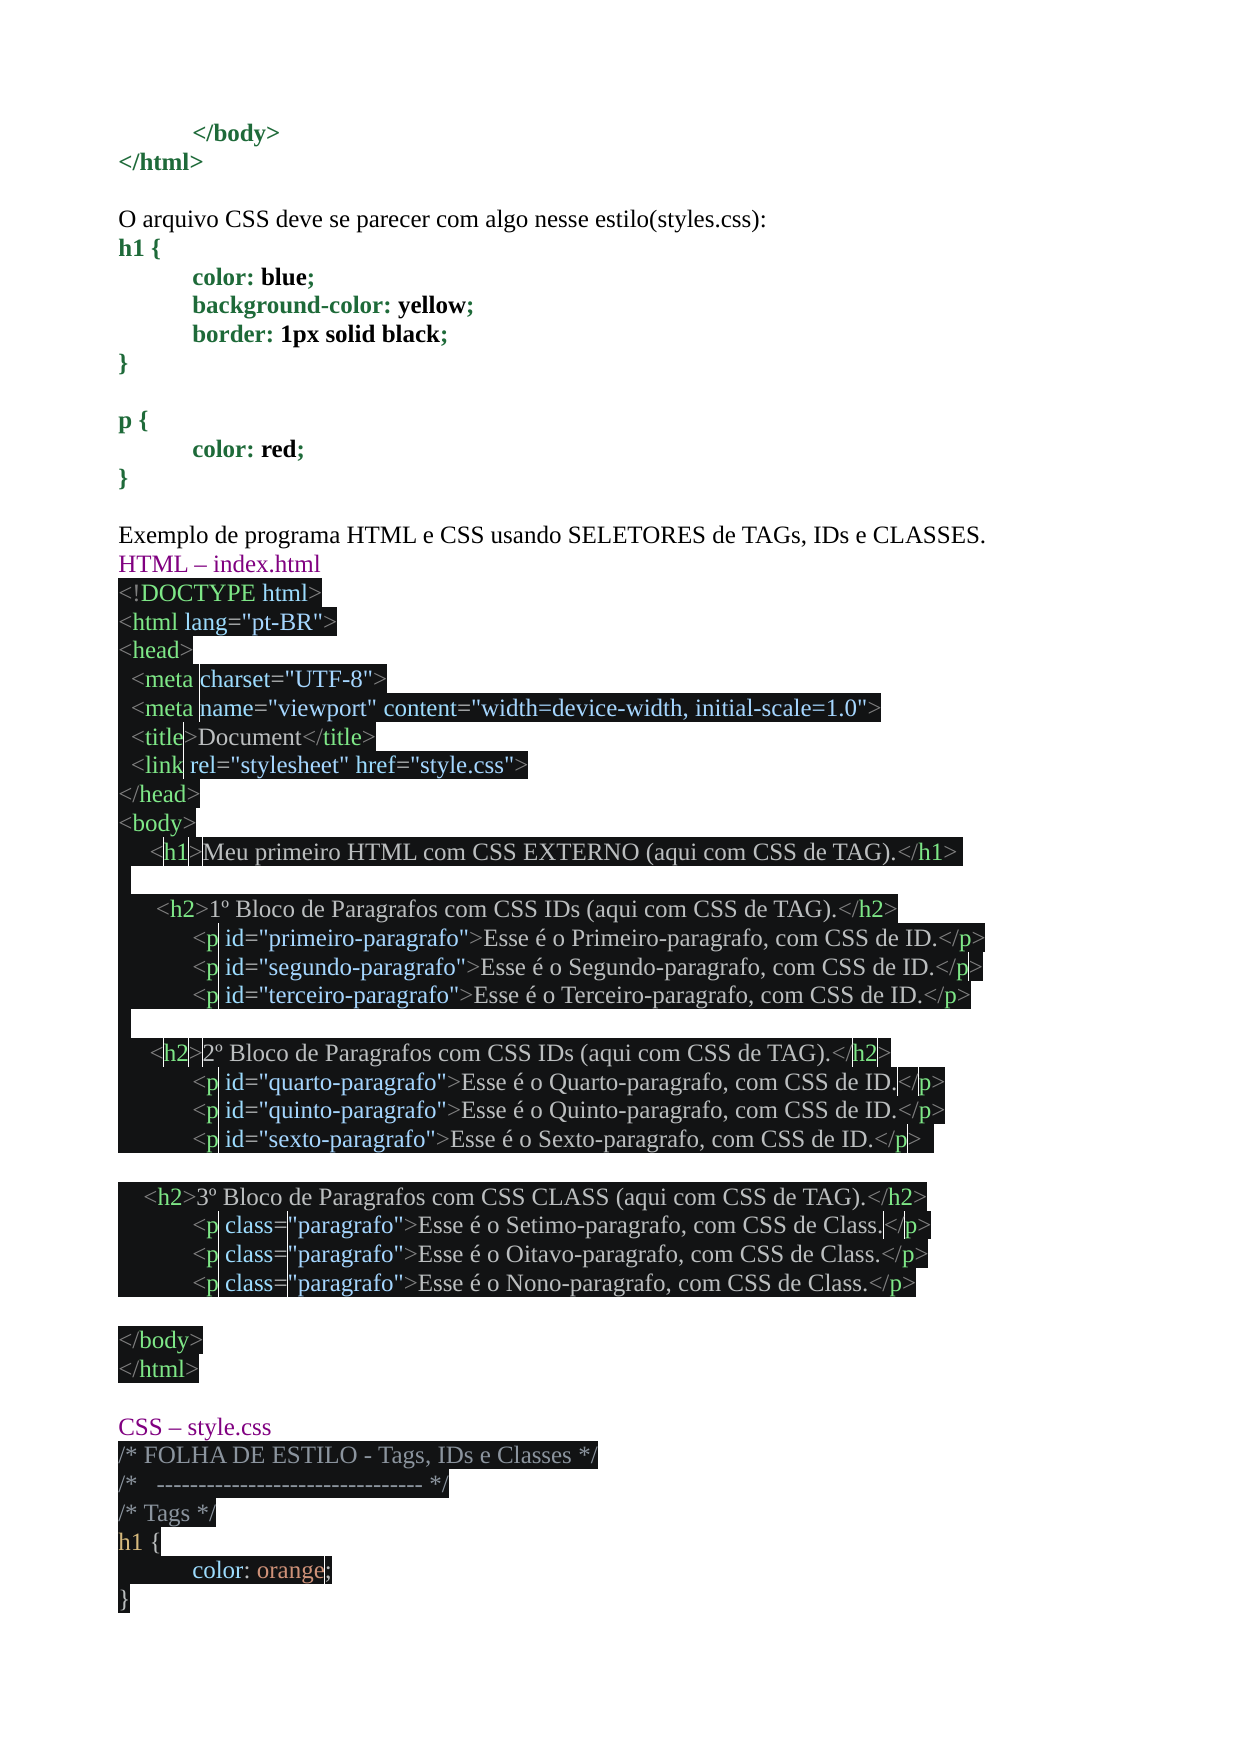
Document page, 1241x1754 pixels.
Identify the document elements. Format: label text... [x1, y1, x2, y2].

text <link rel="stylesheet" href="style.css"> [118, 751, 1122, 779]
text h1 { [118, 233, 1122, 262]
text </body> [118, 118, 1122, 147]
text <h2>2º Bloco de Paragrafos com CSS IDs (aqui com CSS de TAG).</h2> [118, 1038, 1122, 1067]
text p { [118, 406, 1122, 434]
text </body> [118, 1326, 1122, 1354]
text HTML – index.html [118, 549, 1122, 578]
text <body> [118, 808, 1122, 837]
text /* -------------------------------- */ [118, 1469, 1122, 1498]
text background-color: yellow; [118, 291, 1122, 319]
text <meta name="viewport" content="width=device-width, initial-scale=1.0"> [118, 693, 1122, 722]
text <p class="paragrafo">Esse é o Nono-paragrafo, com CSS de Class.</p> [118, 1268, 1122, 1297]
text color: blue; [118, 262, 1122, 291]
text <!DOCTYPE html> [118, 578, 1122, 607]
text </html> [118, 147, 1122, 176]
text border: 1px solid black; [118, 319, 1122, 348]
text O arquivo CSS deve se parecer com algo nesse estilo(styles.css): [118, 204, 1122, 233]
text <p id="quinto-paragrafo">Esse é o Quinto-paragrafo, com CSS de ID.</p> [118, 1096, 1122, 1124]
text <p id="sexto-paragrafo">Esse é o Sexto-paragrafo, com CSS de ID.</p> [118, 1124, 1122, 1153]
text </html> [118, 1354, 1122, 1383]
text <head> [118, 636, 1122, 664]
text <p class="paragrafo">Esse é o Setimo-paragrafo, com CSS de Class.</p> [118, 1211, 1122, 1239]
text <meta charset="UTF-8"> [118, 664, 1122, 693]
text } [118, 463, 1122, 492]
text /* Tags */ [118, 1498, 1122, 1527]
text color: red; [118, 434, 1122, 463]
text color: orange; [118, 1556, 1122, 1584]
text Exemplo de programa HTML e CSS usando SELETORES de TAGs, IDs e CLASSES. [118, 521, 1122, 549]
text } [118, 1584, 1122, 1613]
text <title>Document</title> [118, 722, 1122, 751]
text <p id="segundo-paragrafo">Esse é o Segundo-paragrafo, com CSS de ID.</p> [118, 952, 1122, 981]
text /* FOLHA DE ESTILO - Tags, IDs e Classes */ [118, 1441, 1122, 1469]
text <h2>1º Bloco de Paragrafos com CSS IDs (aqui com CSS de TAG).</h2> [118, 894, 1122, 923]
text CSS – style.css [118, 1412, 1122, 1441]
text </head> [118, 779, 1122, 808]
text <p id="terceiro-paragrafo">Esse é o Terceiro-paragrafo, com CSS de ID.</p> [118, 981, 1122, 1009]
text <html lang="pt-BR"> [118, 607, 1122, 636]
text <p id="quarto-paragrafo">Esse é o Quarto-paragrafo, com CSS de ID.</p> [118, 1067, 1122, 1096]
text <p id="primeiro-paragrafo">Esse é o Primeiro-paragrafo, com CSS de ID.</p> [118, 923, 1122, 952]
text h1 { [118, 1527, 1122, 1556]
text <p class="paragrafo">Esse é o Oitavo-paragrafo, com CSS de Class.</p> [118, 1239, 1122, 1268]
text <h1>Meu primeiro HTML com CSS EXTERNO (aqui com CSS de TAG).</h1> [118, 837, 1122, 866]
text <h2>3º Bloco de Paragrafos com CSS CLASS (aqui com CSS de TAG).</h2> [118, 1182, 1122, 1211]
text } [118, 348, 1122, 377]
